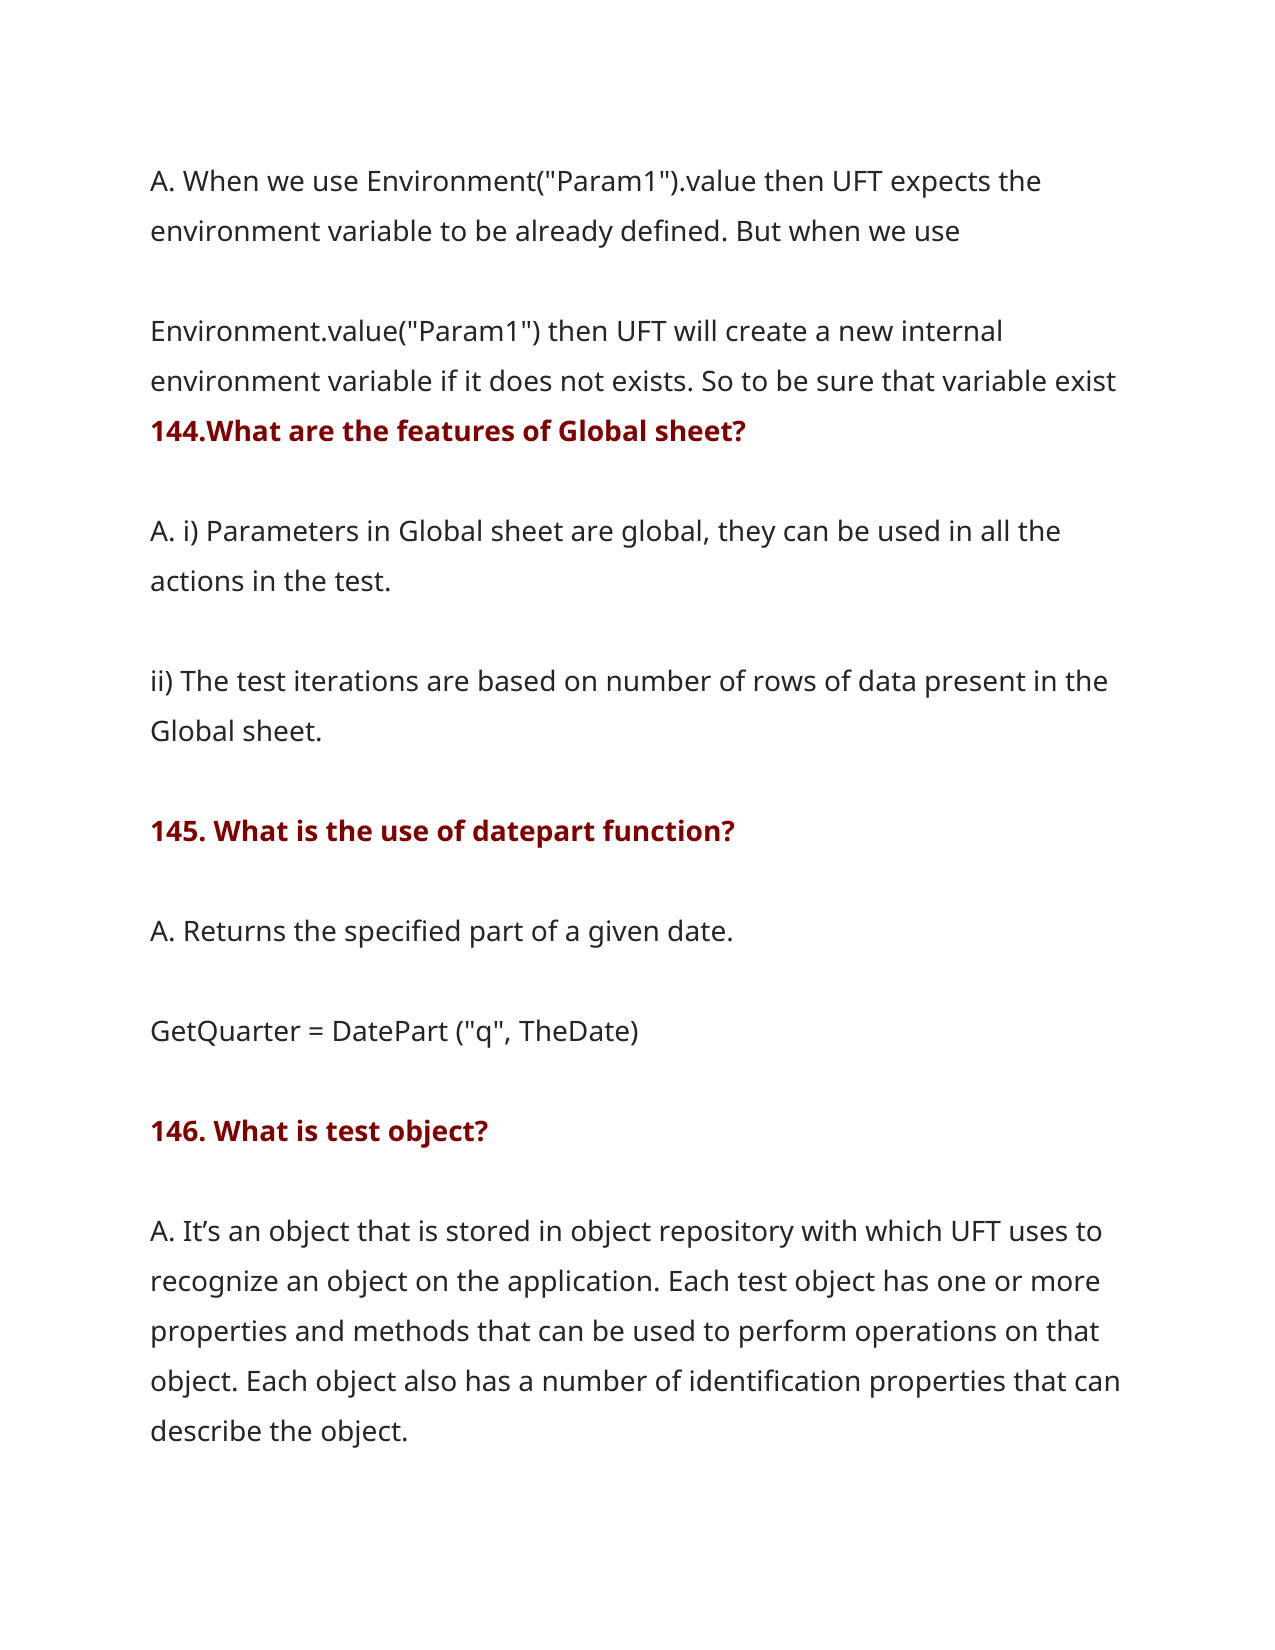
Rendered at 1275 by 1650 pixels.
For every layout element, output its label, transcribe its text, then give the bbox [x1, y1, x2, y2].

text A. i) Parameters in Global sheet are global, they can be used in all the actions in the test. [150, 500, 1125, 600]
text 146. What is test object? [150, 1100, 1125, 1150]
text A. Returns the specified part of a given date. [150, 900, 1125, 950]
text ii) The test iterations are based on number of rows of data present in the Global sheet. [150, 650, 1125, 750]
text GetQuarter = DatePart ("q", TheDate) [150, 1000, 1125, 1050]
text 145. What is the use of datepart function? [150, 800, 1125, 850]
text A. It’s an object that is stored in object repository with which UFT uses to recognize an object on the application. Each test object has one or more properties and methods that can be used to perform operations on that object. Each object also has a number of identification properties that can describe the object. [150, 1200, 1125, 1450]
text A. When we use Environment("Param1").value then UFT expects the environment variable to be already defined. But when we use Environment.value("Param1") then UFT will create a new internal environment variable if it does not exists. So to be sure that variable exist 144.What are the features of Global sheet? [150, 150, 1125, 450]
